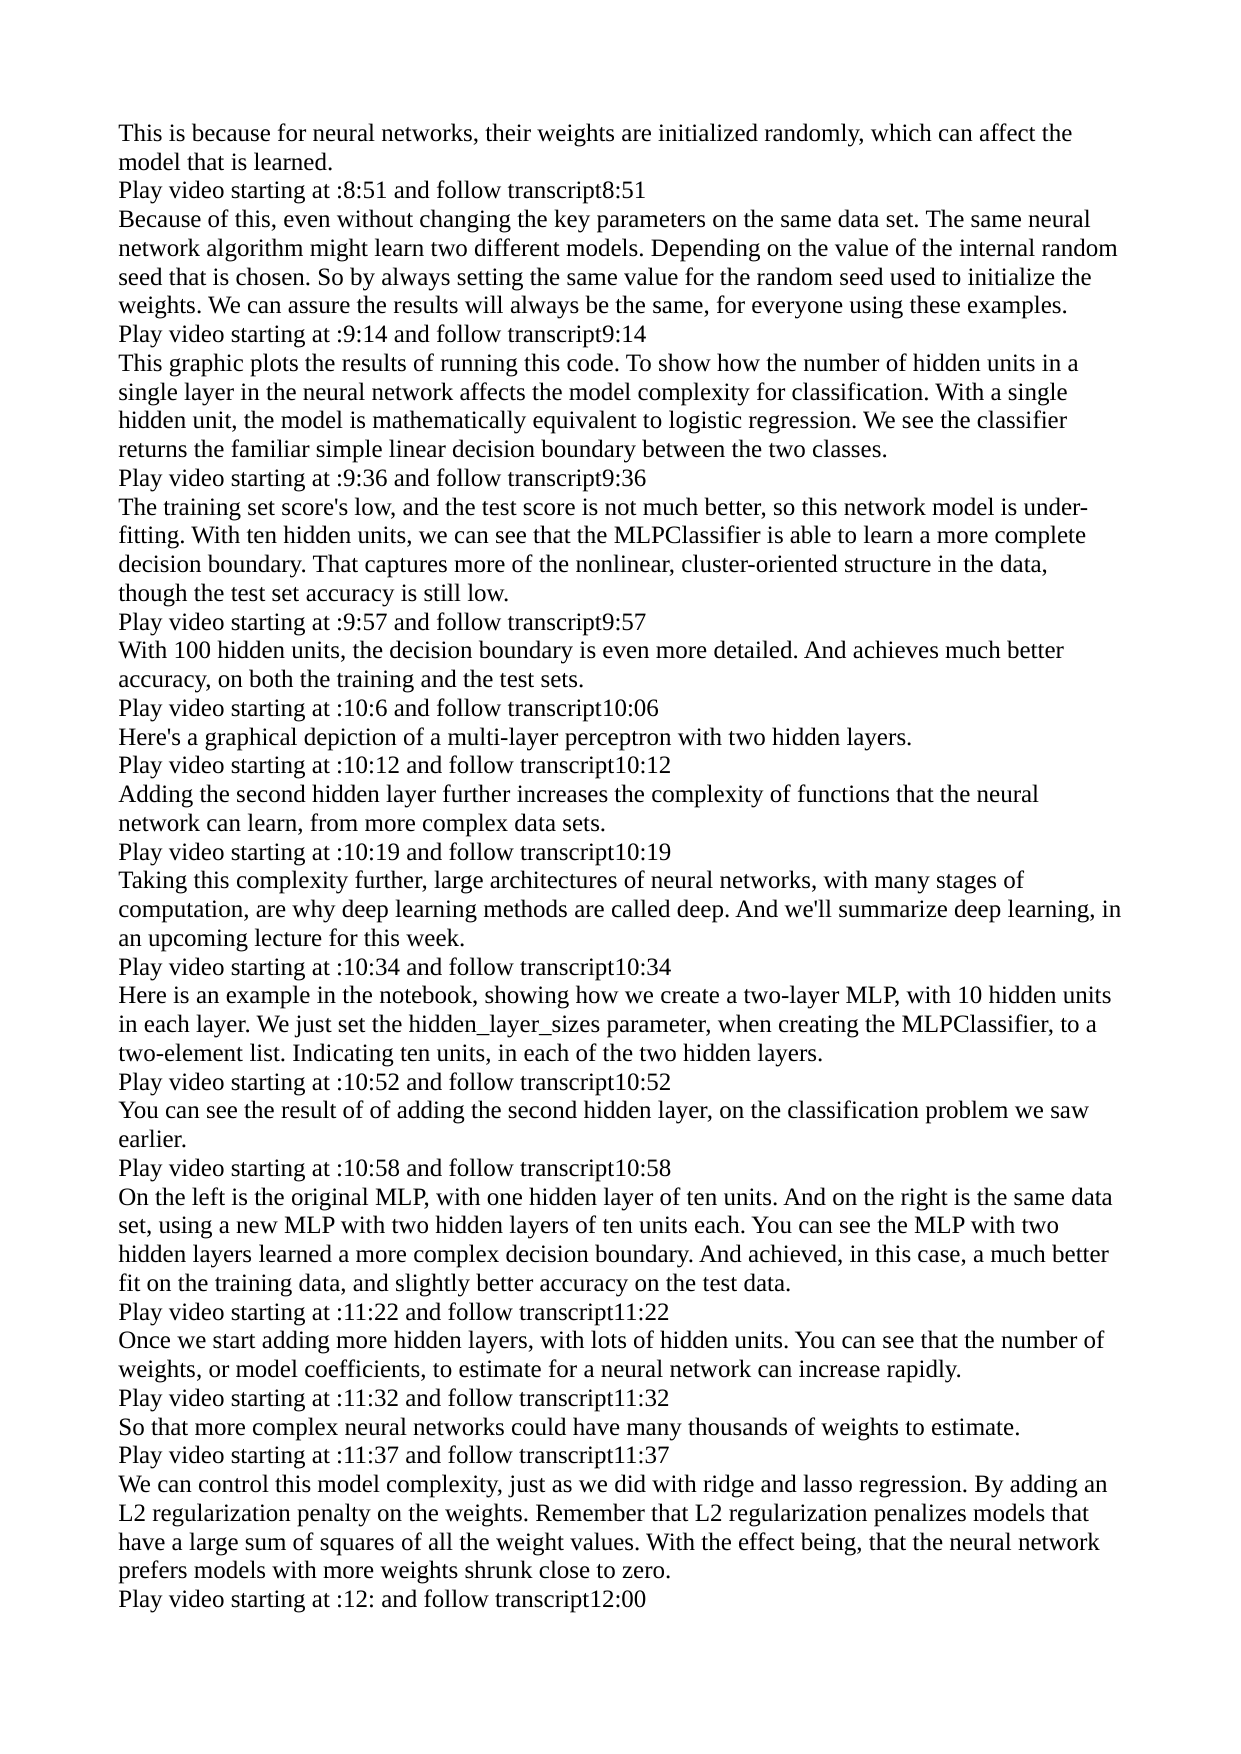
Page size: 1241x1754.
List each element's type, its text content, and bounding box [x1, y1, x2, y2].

text Play video starting at :9:57 and follow transcript9:57 [118, 607, 1122, 636]
text We can control this model complexity, just as we did with ridge and lasso regression. By adding an L2 regularization penalty on the weights. Remember that L2 regularization penalizes models that have a large sum of squares of all the weight values. With the effect being, that the neural network prefers models with more weights shrunk close to zero. [118, 1469, 1122, 1584]
text Taking this complexity further, large architectures of neural networks, with many stages of computation, are why deep learning methods are called deep. And we'll summarize deep learning, in an upcoming lecture for this week. [118, 866, 1122, 952]
text Play video starting at :10:52 and follow transcript10:52 [118, 1067, 1122, 1096]
text Play video starting at :9:36 and follow transcript9:36 [118, 463, 1122, 492]
text Play video starting at :11:37 and follow transcript11:37 [118, 1441, 1122, 1469]
text Play video starting at :10:12 and follow transcript10:12 [118, 751, 1122, 779]
text You can see the result of of adding the second hidden layer, on the classification problem we saw earlier. [118, 1096, 1122, 1153]
text Play video starting at :9:14 and follow transcript9:14 [118, 319, 1122, 348]
text On the left is the original MLP, with one hidden layer of ten units. And on the right is the same data set, using a new MLP with two hidden layers of ten units each. You can see the MLP with two hidden layers learned a more complex decision boundary. And achieved, in this case, a much better fit on the training data, and slightly better accuracy on the test data. [118, 1182, 1122, 1297]
text So that more complex neural networks could have many thousands of weights to estimate. [118, 1412, 1122, 1441]
text Play video starting at :8:51 and follow transcript8:51 [118, 176, 1122, 204]
text Adding the second hidden layer further increases the complexity of functions that the neural network can learn, from more complex data sets. [118, 779, 1122, 837]
text Play video starting at :11:32 and follow transcript11:32 [118, 1383, 1122, 1412]
text Once we start adding more hidden layers, with lots of hidden units. You can see that the number of weights, or model coefficients, to estimate for a neural network can increase rapidly. [118, 1326, 1122, 1383]
text Play video starting at :12: and follow transcript12:00 [118, 1584, 1122, 1613]
text Play video starting at :10:34 and follow transcript10:34 [118, 952, 1122, 981]
text Play video starting at :10:58 and follow transcript10:58 [118, 1153, 1122, 1182]
text Because of this, even without changing the key parameters on the same data set. The same neural network algorithm might learn two different models. Depending on the value of the internal random seed that is chosen. So by always setting the same value for the random seed used to initialize the weights. We can assure the results will always be the same, for everyone using these examples. [118, 204, 1122, 319]
text Here's a graphical depiction of a multi-layer perceptron with two hidden layers. [118, 722, 1122, 751]
text This is because for neural networks, their weights are initialized randomly, which can affect the model that is learned. [118, 118, 1122, 176]
text Play video starting at :10:6 and follow transcript10:06 [118, 693, 1122, 722]
text This graphic plots the results of running this code. To show how the number of hidden units in a single layer in the neural network affects the model complexity for classification. With a single hidden unit, the model is mathematically equivalent to logistic regression. We see the classifier returns the familiar simple linear decision boundary between the two classes. [118, 348, 1122, 463]
text Here is an example in the notebook, showing how we create a two-layer MLP, with 10 hidden units in each layer. We just set the hidden_layer_sizes parameter, when creating the MLPClassifier, to a two-element list. Indicating ten units, in each of the two hidden layers. [118, 981, 1122, 1067]
text Play video starting at :11:22 and follow transcript11:22 [118, 1297, 1122, 1326]
text Play video starting at :10:19 and follow transcript10:19 [118, 837, 1122, 866]
text With 100 hidden units, the decision boundary is even more detailed. And achieves much better accuracy, on both the training and the test sets. [118, 636, 1122, 693]
text The training set score's low, and the test score is not much better, so this network model is under-fitting. With ten hidden units, we can see that the MLPClassifier is able to learn a more complete decision boundary. That captures more of the nonlinear, cluster-oriented structure in the data, though the test set accuracy is still low. [118, 492, 1122, 607]
